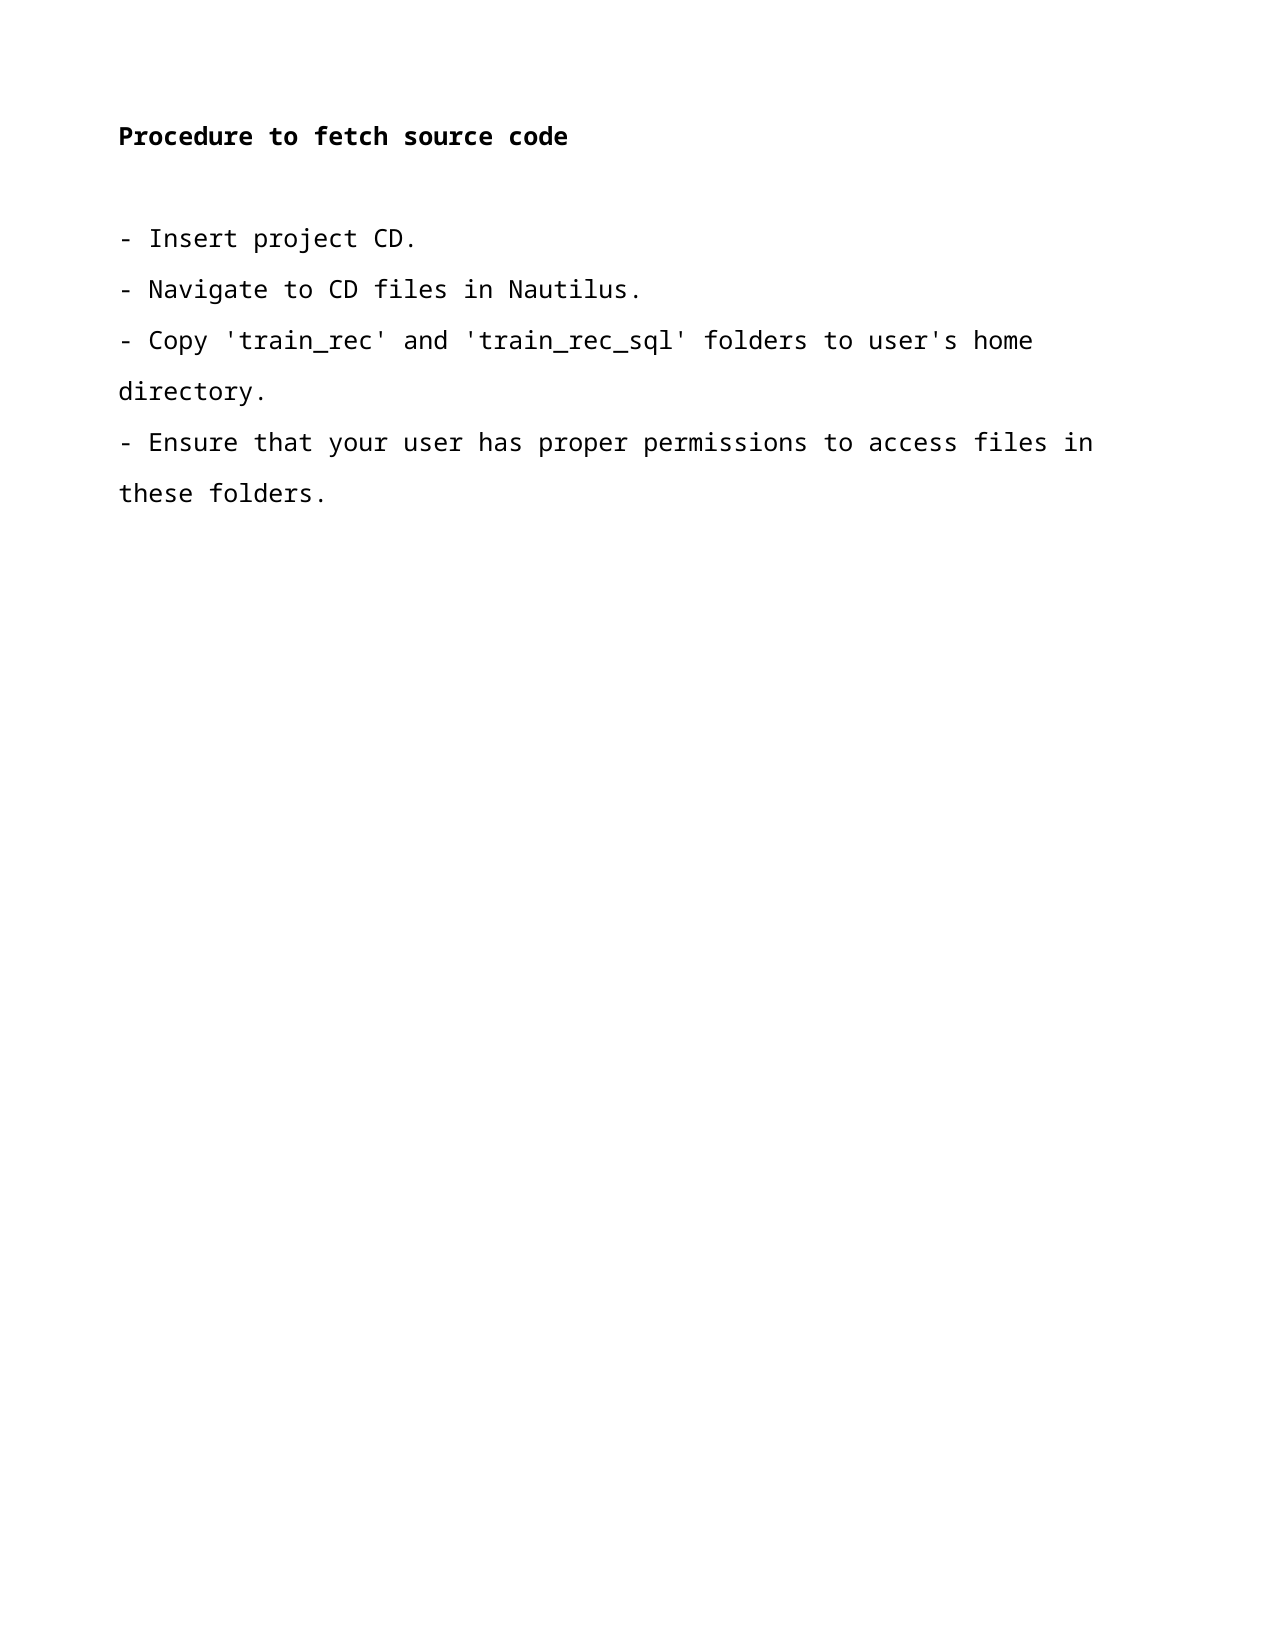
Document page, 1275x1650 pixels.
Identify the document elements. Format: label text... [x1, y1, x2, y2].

text - Insert project CD. [118, 220, 1157, 254]
text - Navigate to CD files in Nautilus. [118, 271, 1157, 305]
text Procedure to fetch source code [118, 118, 1157, 152]
text - Copy 'train_rec' and 'train_rec_sql' folders to user's home directory. [118, 322, 1157, 407]
text - Ensure that your user has proper permissions to access files in these folders. [118, 424, 1157, 509]
